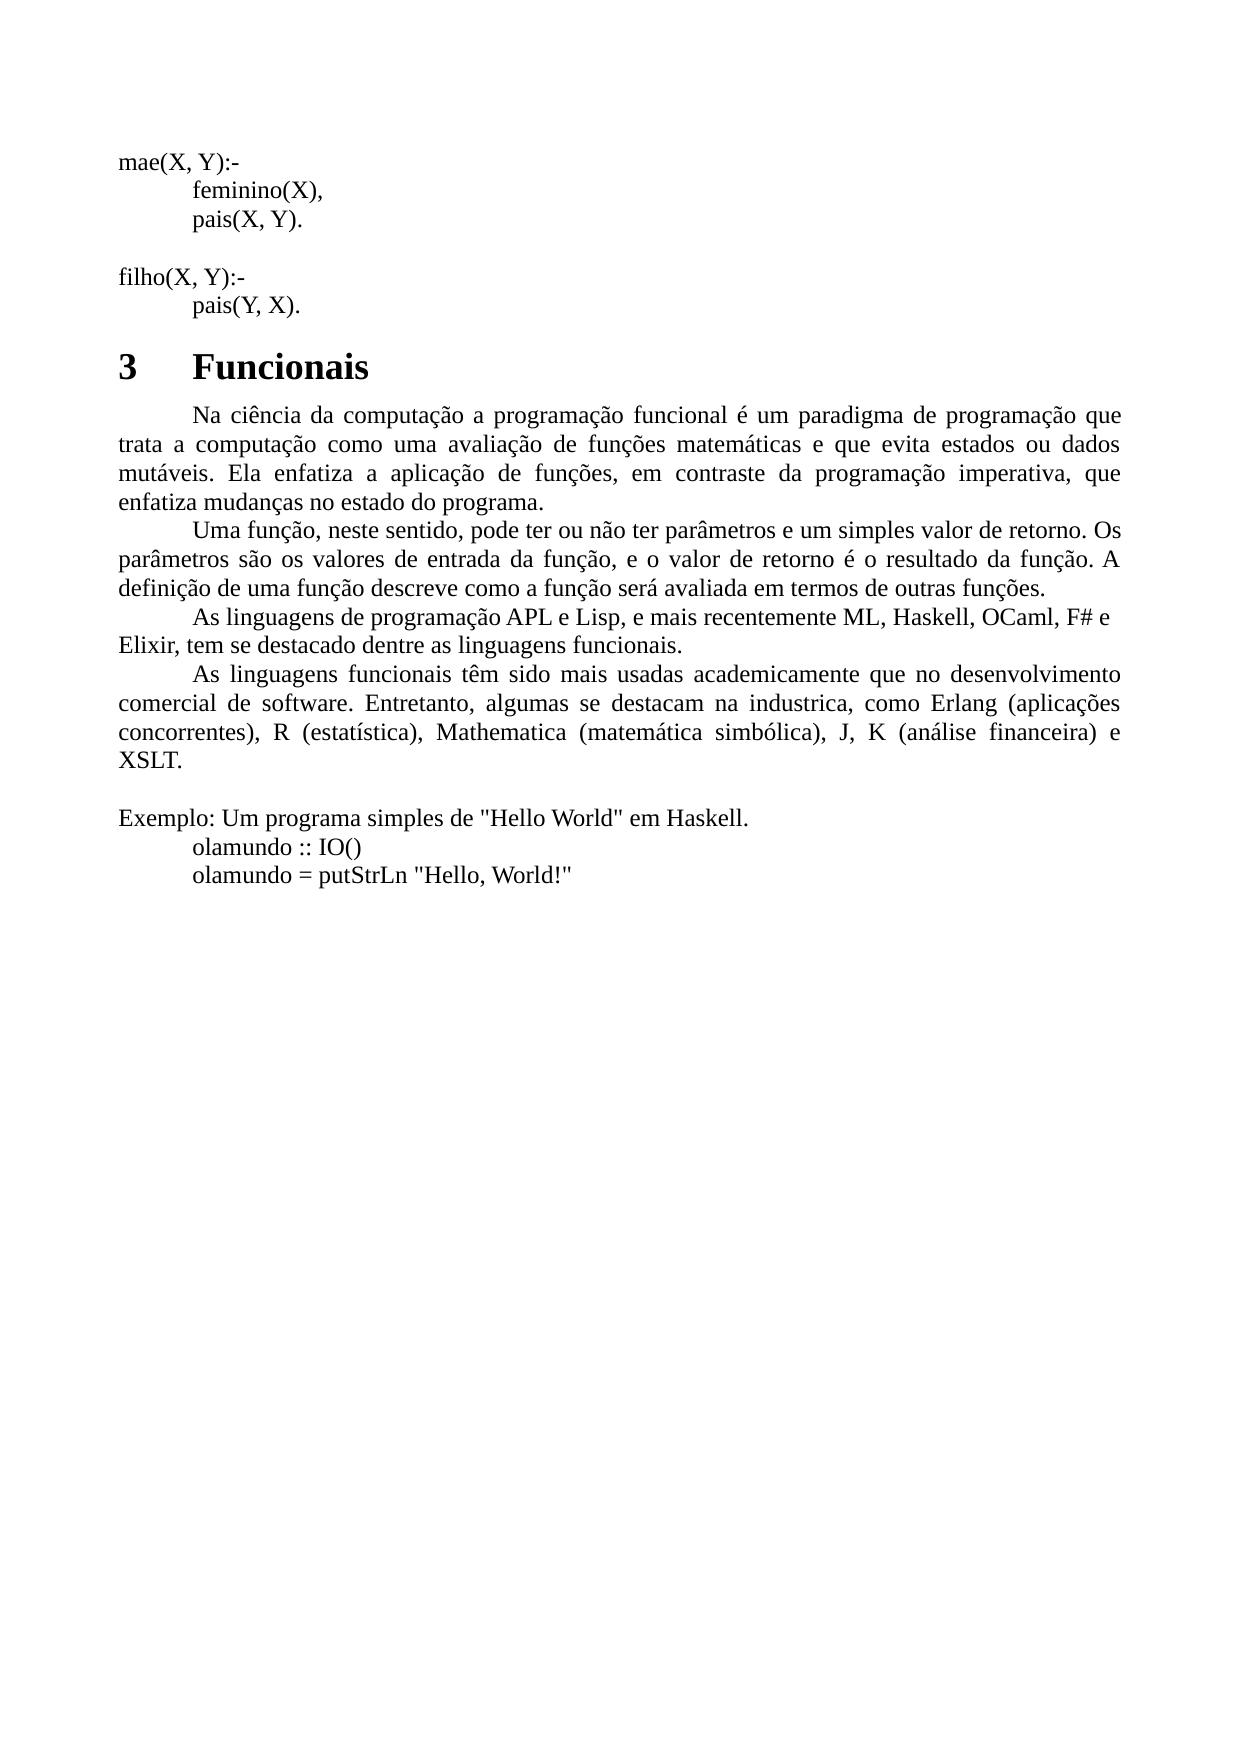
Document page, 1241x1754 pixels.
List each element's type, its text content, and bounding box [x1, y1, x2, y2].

text As linguagens funcionais têm sido mais usadas academicamente que no desenvolvimento comercial de software. Entretanto, algumas se destacam na industrica, como Erlang (aplicações concorrentes), R (estatística), Mathematica (matemática simbólica), J, K (análise financeira) e XSLT. [118, 659, 1122, 774]
text feminino(X), [118, 176, 1122, 204]
text mae(X, Y):- [118, 147, 1122, 176]
text Elixir, tem se destacado dentre as linguagens funcionais. [118, 631, 1122, 659]
text As linguagens de programação APL e Lisp, e mais recentemente ML, Haskell, OCaml, F# e [118, 602, 1122, 631]
text filho(X, Y):- [118, 262, 1122, 291]
text olamundo = putStrLn "Hello, World!" [192, 861, 1122, 889]
text pais(X, Y). [118, 204, 1122, 233]
text olamundo :: IO() [192, 832, 1122, 861]
subtitle Funcionais [118, 344, 1122, 388]
text Exemplo: Um programa simples de "Hello World" em Haskell. [118, 803, 1122, 832]
text pais(Y, X). [118, 291, 1122, 319]
text Na ciência da computação a programação funcional é um paradigma de programação que trata a computação como uma avaliação de funções matemáticas e que evita estados ou dados mutáveis. Ela enfatiza a aplicação de funções, em contraste da programação imperativa, que enfatiza mudanças no estado do programa. [118, 401, 1122, 516]
text Uma função, neste sentido, pode ter ou não ter parâmetros e um simples valor de retorno. Os parâmetros são os valores de entrada da função, e o valor de retorno é o resultado da função. A definição de uma função descreve como a função será avaliada em termos de outras funções. [118, 516, 1122, 602]
